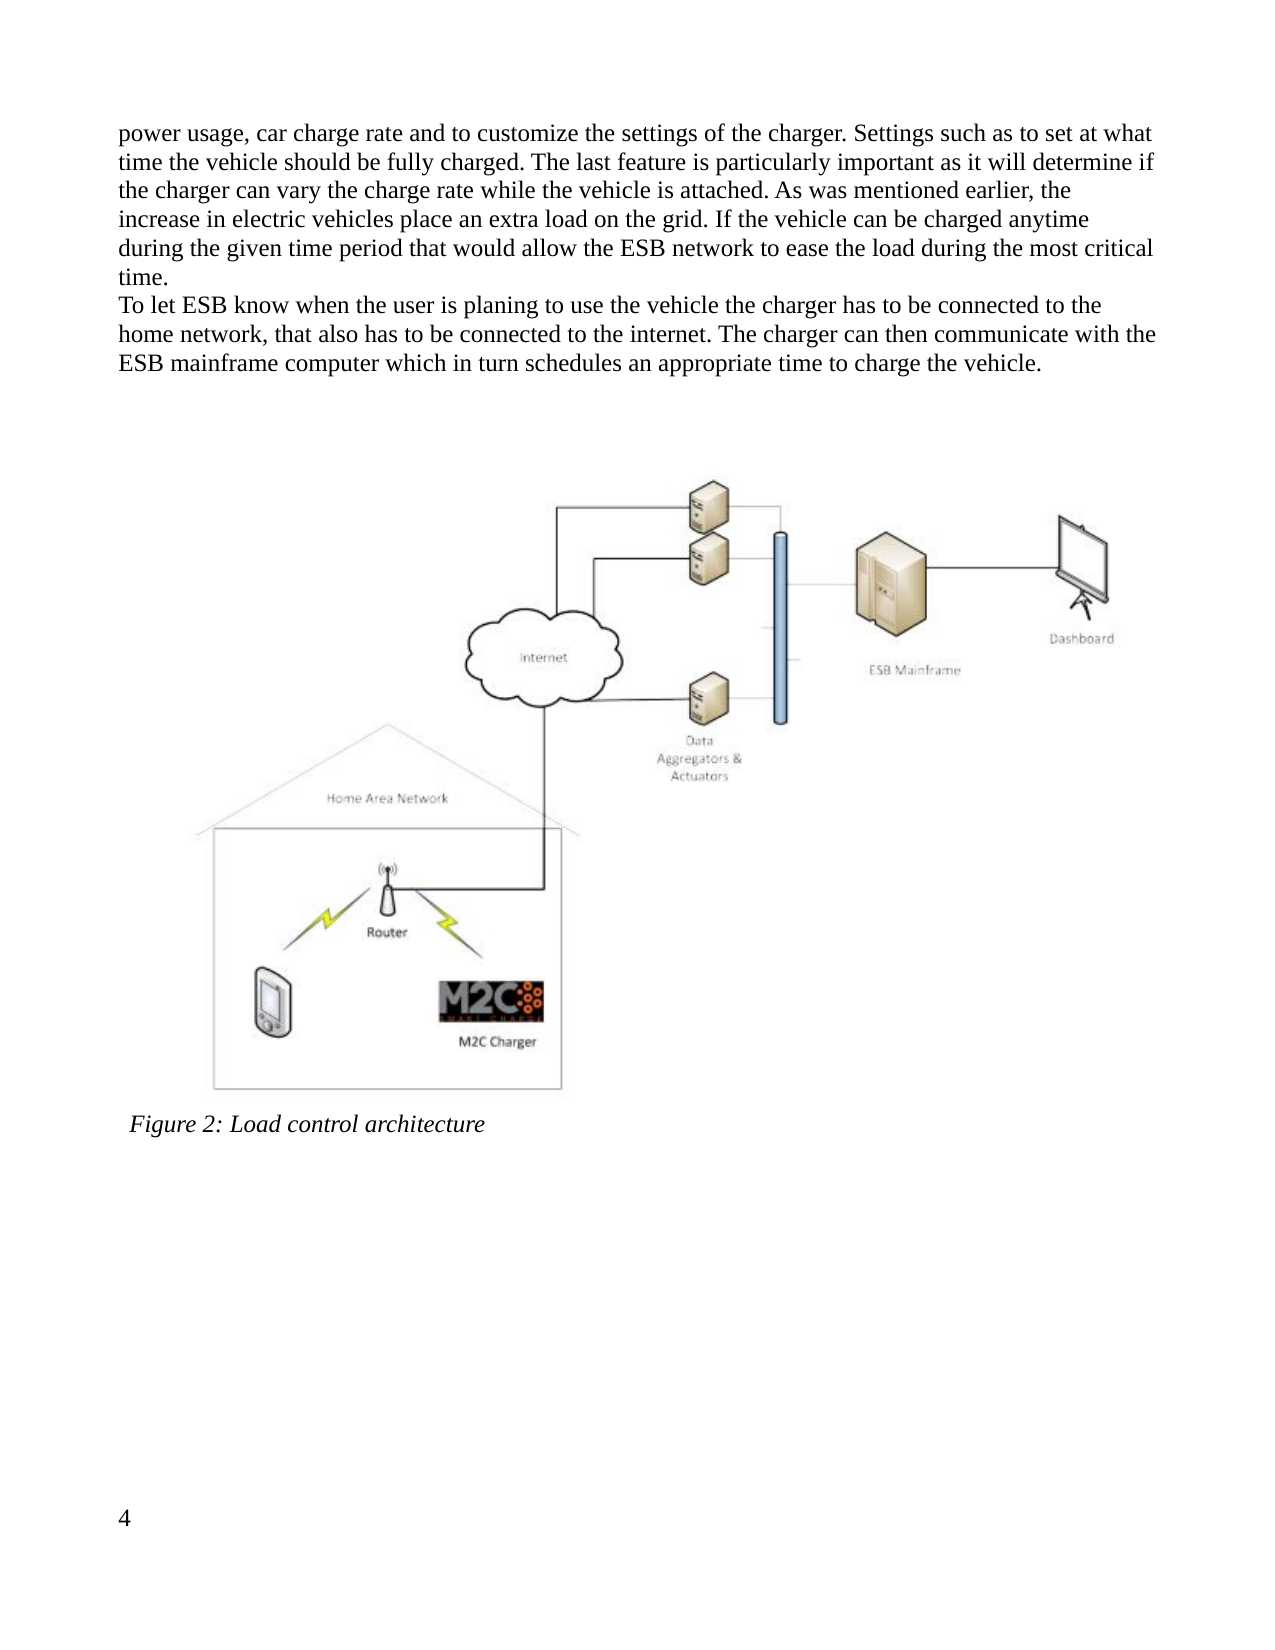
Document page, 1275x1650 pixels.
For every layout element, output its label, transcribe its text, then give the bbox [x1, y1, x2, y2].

text Figure 2: Load control architecture [129, 1110, 1146, 1138]
picture [129, 414, 1146, 1110]
text power usage, car charge rate and to customize the settings of the charger. Settings such as to set at what time the vehicle should be fully charged. The last feature is particularly important as it will determine if the charger can vary the charge rate while the vehicle is attached. As was mentioned earlier, the increase in electric vehicles place an extra load on the grid. If the vehicle can be charged anytime during the given time period that would allow the ESB network to ease the load during the most critical time. [118, 118, 1157, 291]
text To let ESB know when the user is planing to use the vehicle the charger has to be connected to the home network, that also has to be connected to the internet. The charger can then communicate with the ESB mainframe computer which in turn schedules an appropriate time to charge the vehicle. [118, 291, 1157, 377]
